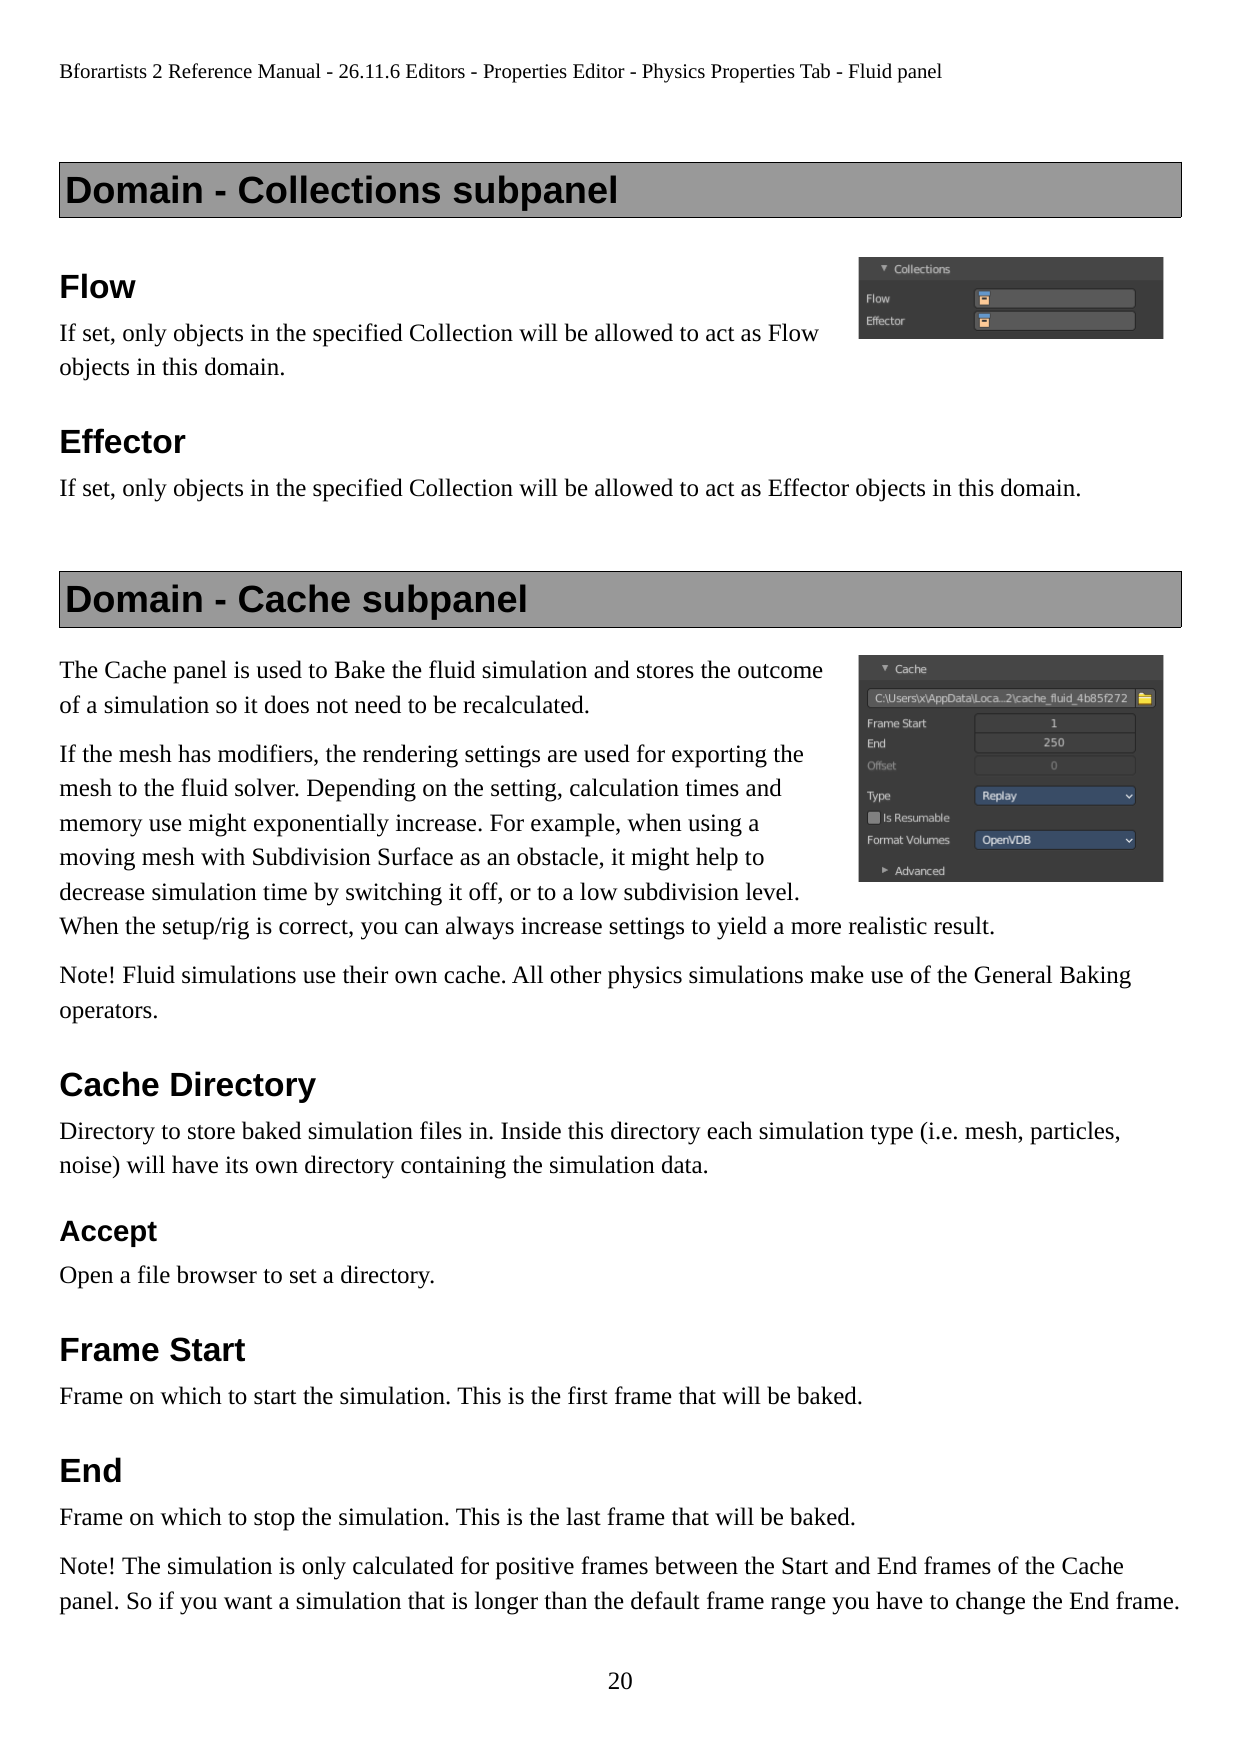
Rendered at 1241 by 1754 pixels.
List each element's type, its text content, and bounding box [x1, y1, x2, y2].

text Frame on which to start the simulation. This is the first frame that will be baked. [59, 1381, 1181, 1410]
table_header Domain - Collections subpanel [60, 163, 1181, 217]
text If set, only objects in the specified Collection will be allowed to act as Effector objects in this domain. [59, 473, 1181, 502]
picture [858, 257, 1164, 339]
picture [858, 655, 1164, 882]
subtitle Flow [59, 267, 858, 305]
subtitle Effector [59, 422, 1181, 461]
subtitle Accept [59, 1214, 1181, 1248]
subtitle [1164, 267, 1181, 305]
subtitle Frame Start [59, 1330, 1181, 1369]
text Directory to store baked simulation files in. Inside this directory each simulation type (i.e. mesh, particles, noise) will have its own directory containing the simulation data. [59, 1116, 1181, 1179]
text If the mesh has modifiers, the rendering settings are used for exporting the mesh to the fluid solver. Depending on the setting, calculation times and memory use might exponentially increase. For example, when using a moving mesh with Subdivision Surface as an obstacle, it might help to decrease simulation time by switching it off, or to a low subdivision level. When the setup/rig is correct, you can always increase settings to yield a more realistic result. [59, 739, 1181, 940]
text Open a file browser to set a directory. [59, 1260, 1181, 1289]
text If set, only objects in the specified Collection will be allowed to act as Flow objects in this domain. [59, 318, 1181, 381]
subtitle End [59, 1451, 1181, 1490]
text Note! The simulation is only calculated for positive frames between the Start and End frames of the Cache panel. So if you want a simulation that is longer than the default frame range you have to change the End frame. [59, 1551, 1181, 1615]
text The Cache panel is used to Bake the fluid simulation and stores the outcome of a simulation so it does not need to be recalculated. [59, 655, 858, 719]
text Frame on which to stop the simulation. This is the last frame that will be baked. [59, 1502, 1181, 1531]
subtitle Cache Directory [59, 1065, 1181, 1103]
text Note! Fluid simulations use their own cache. All other physics simulations make use of the General Baking operators. [59, 960, 1181, 1024]
table_header Domain - Cache subpanel [60, 572, 1181, 627]
